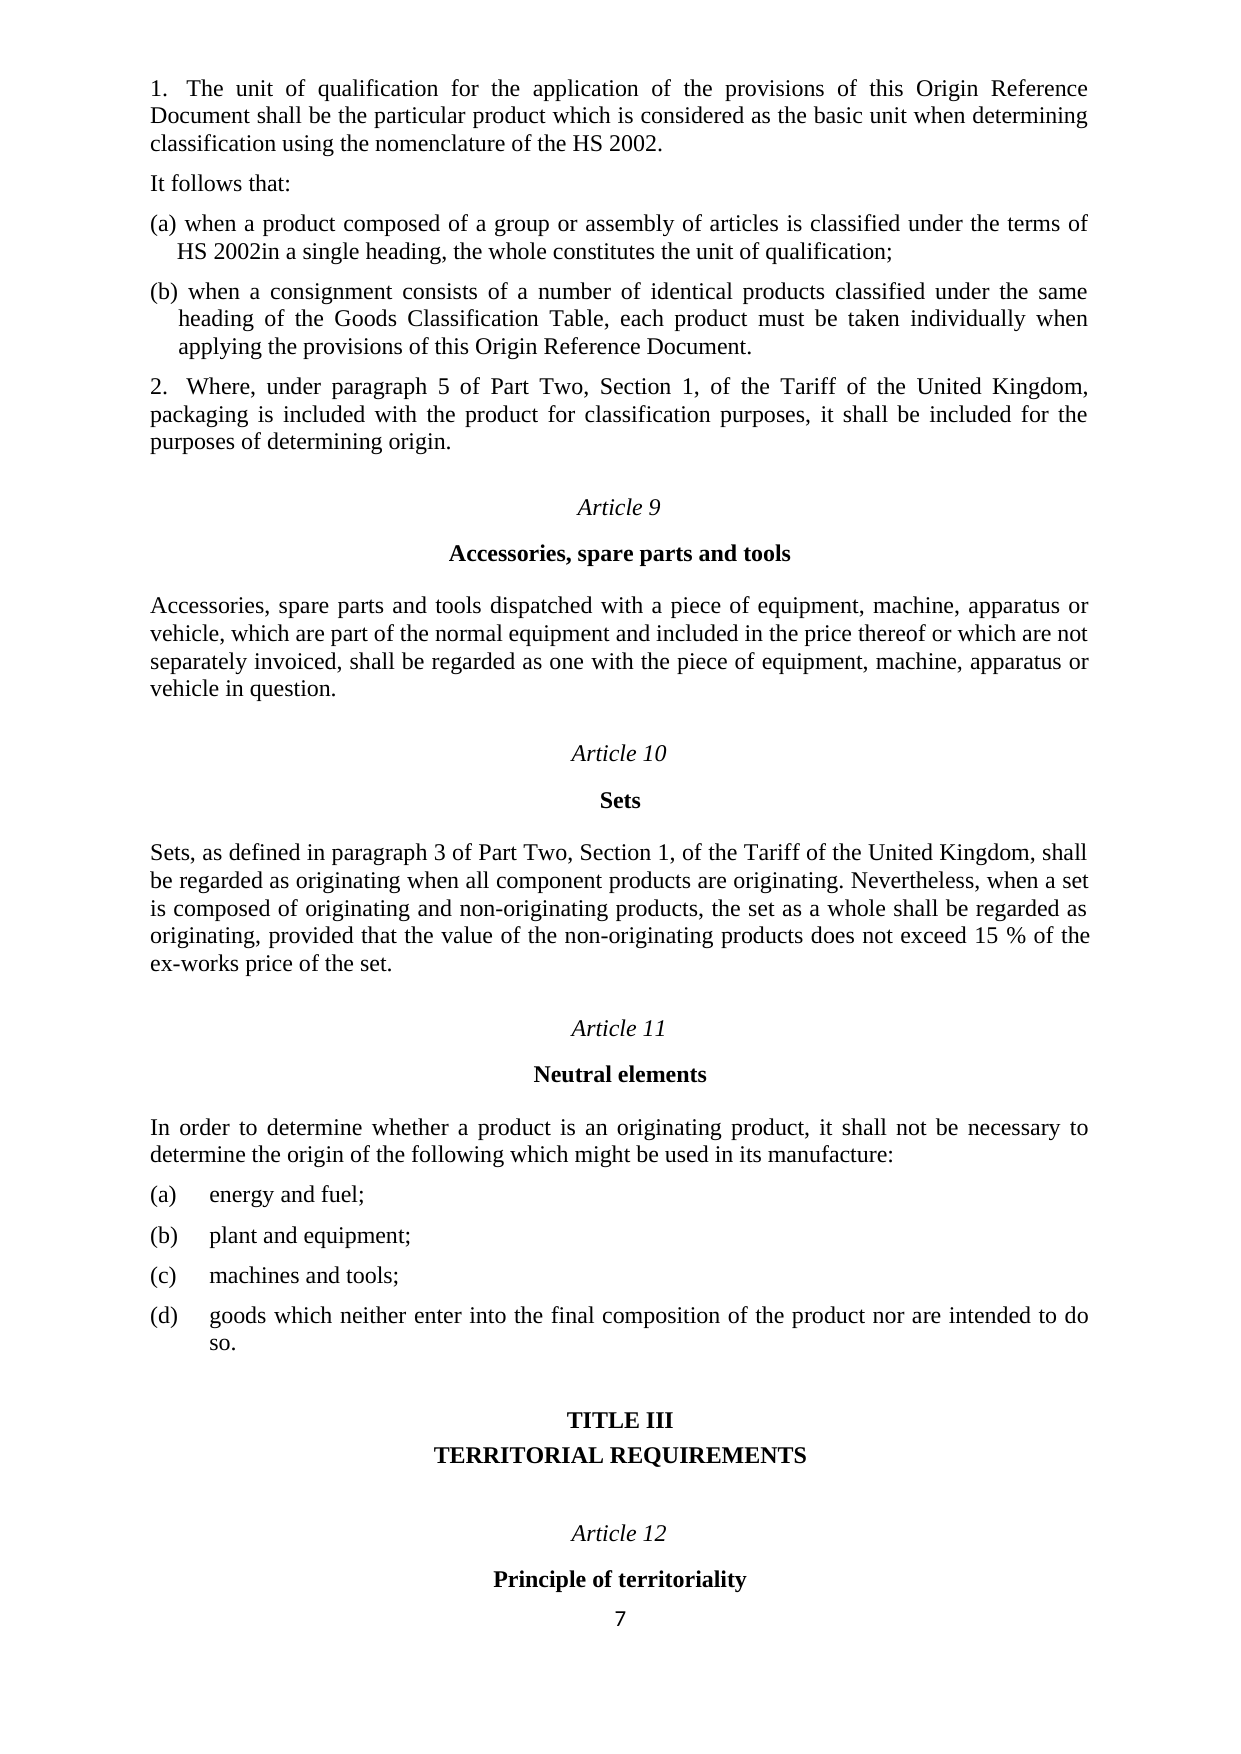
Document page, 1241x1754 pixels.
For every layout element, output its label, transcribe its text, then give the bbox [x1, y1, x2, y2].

table_header (b) [150, 1208, 209, 1248]
table_header plant and equipment; [209, 1208, 1090, 1248]
table_header (c) [150, 1248, 209, 1288]
text Sets [150, 786, 1090, 813]
text 2. Where, under paragraph 5 of Part Two, Section 1, of the Tariff of the United Kingdom, packaging is included with the product for classification purposes, it shall be included for the purposes of determining origin. [150, 372, 1090, 455]
text Article 10 [150, 739, 1090, 767]
table_header machines and tools; [209, 1248, 1090, 1288]
table_header when a consignment consists of a number of identical products classified under the same heading of the Goods Classification Table, each product must be taken individually when applying the provisions of this Origin Reference Document. [178, 264, 1090, 360]
table_header when a product composed of a group or assembly of articles is classified under the terms of HS 2002in a single heading, the whole constitutes the unit of qualification; [177, 197, 1090, 264]
table_header (d) [150, 1288, 209, 1356]
text Article 11 [150, 1014, 1090, 1041]
text Principle of territoriality [150, 1565, 1090, 1593]
text In order to determine whether a product is an originating product, it shall not be necessary to determine the origin of the following which might be used in its manufacture: [150, 1113, 1090, 1168]
text Article 9 [150, 492, 1090, 520]
table_header (a) [150, 197, 177, 264]
table_header (b) [150, 264, 178, 360]
text Accessories, spare parts and tools dispatched with a piece of equipment, machine, apparatus or vehicle, which are part of the normal equipment and included in the price thereof or which are not separately invoiced, shall be regarded as one with the piece of equipment, machine, apparatus or vehicle in question. [150, 591, 1090, 702]
table_header energy and fuel; [209, 1168, 1090, 1208]
text Sets, as defined in paragraph 3 of Part Two, Section 1, of the Tariff of the United Kingdom, shall be regarded as originating when all component products are originating. Nevertheless, when a set is composed of originating and non-originating products, the set as a whole shall be regarded as originating, provided that the value of the non-originating products does not exceed 15 % of the ex-works price of the set. [150, 838, 1090, 976]
subtitle TERRITORIAL REQUIREMENTS [150, 1441, 1090, 1469]
text Article 12 [150, 1519, 1090, 1547]
text 1. The unit of qualification for the application of the provisions of this Origin Reference Document shall be the particular product which is considered as the basic unit when determining classification using the nomenclature of the HS 2002. [150, 74, 1090, 157]
text Neutral elements [150, 1060, 1090, 1088]
table_header goods which neither enter into the final composition of the product nor are intended to do so. [209, 1288, 1090, 1356]
text TITLE III [150, 1406, 1090, 1434]
text Accessories, spare parts and tools [150, 539, 1090, 566]
text It follows that: [150, 169, 1090, 197]
table_header (a) [150, 1168, 209, 1208]
